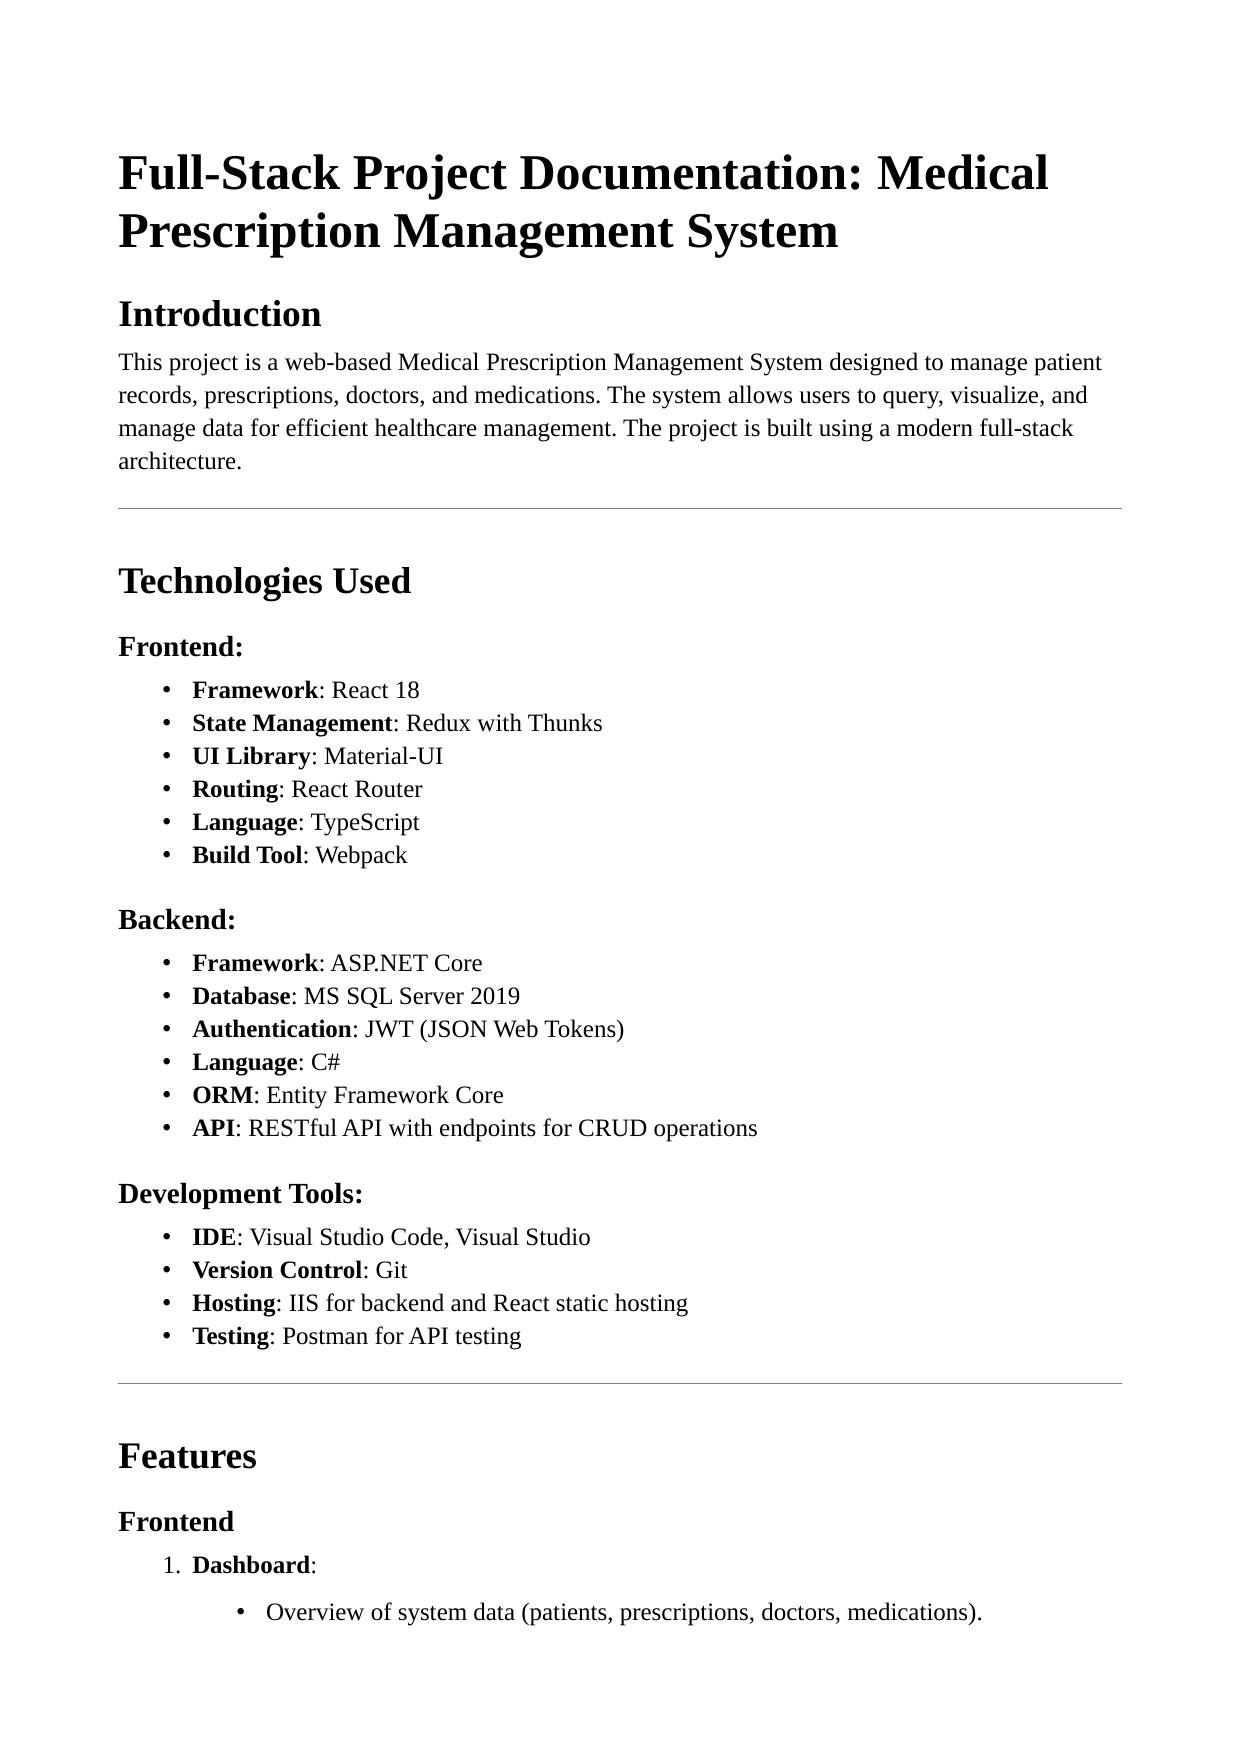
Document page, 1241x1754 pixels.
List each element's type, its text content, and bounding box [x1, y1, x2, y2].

subtitle Introduction [118, 291, 1122, 334]
list Framework: ASP.NET Core [162, 948, 1122, 977]
subtitle Full-Stack Project Documentation: Medical Prescription Management System [118, 143, 1122, 258]
list State Management: Redux with Thunks [162, 708, 1122, 737]
list Version Control: Git [162, 1255, 1122, 1283]
subtitle Frontend: [118, 629, 1122, 663]
subtitle Development Tools: [118, 1176, 1122, 1209]
list UI Library: Material-UI [162, 741, 1122, 770]
list Database: MS SQL Server 2019 [162, 981, 1122, 1010]
subtitle Features [118, 1433, 1122, 1477]
list Build Tool: Webpack [162, 840, 1122, 869]
list Hosting: IIS for backend and React static hosting [162, 1288, 1122, 1317]
list API: RESTful API with endpoints for CRUD operations [162, 1113, 1122, 1142]
list Testing: Postman for API testing [162, 1321, 1122, 1349]
list Dashboard: [162, 1550, 1122, 1578]
list IDE: Visual Studio Code, Visual Studio [162, 1222, 1122, 1251]
subtitle Technologies Used [118, 559, 1122, 602]
list ORM: Entity Framework Core [162, 1081, 1122, 1109]
text This project is a web-based Medical Prescription Management System designed to manage patient records, prescriptions, doctors, and medications. The system allows users to query, visualize, and manage data for efficient healthcare management. The project is built using a modern full-stack architecture. [118, 347, 1122, 475]
list Overview of system data (patients, prescriptions, doctors, medications). [236, 1597, 1122, 1626]
list Routing: React Router [162, 774, 1122, 803]
list Language: TypeScript [162, 807, 1122, 836]
subtitle Backend: [118, 902, 1122, 936]
subtitle Frontend [118, 1504, 1122, 1537]
list Authentication: JWT (JSON Web Tokens) [162, 1014, 1122, 1043]
list Language: C# [162, 1047, 1122, 1076]
list Framework: React 18 [162, 675, 1122, 704]
